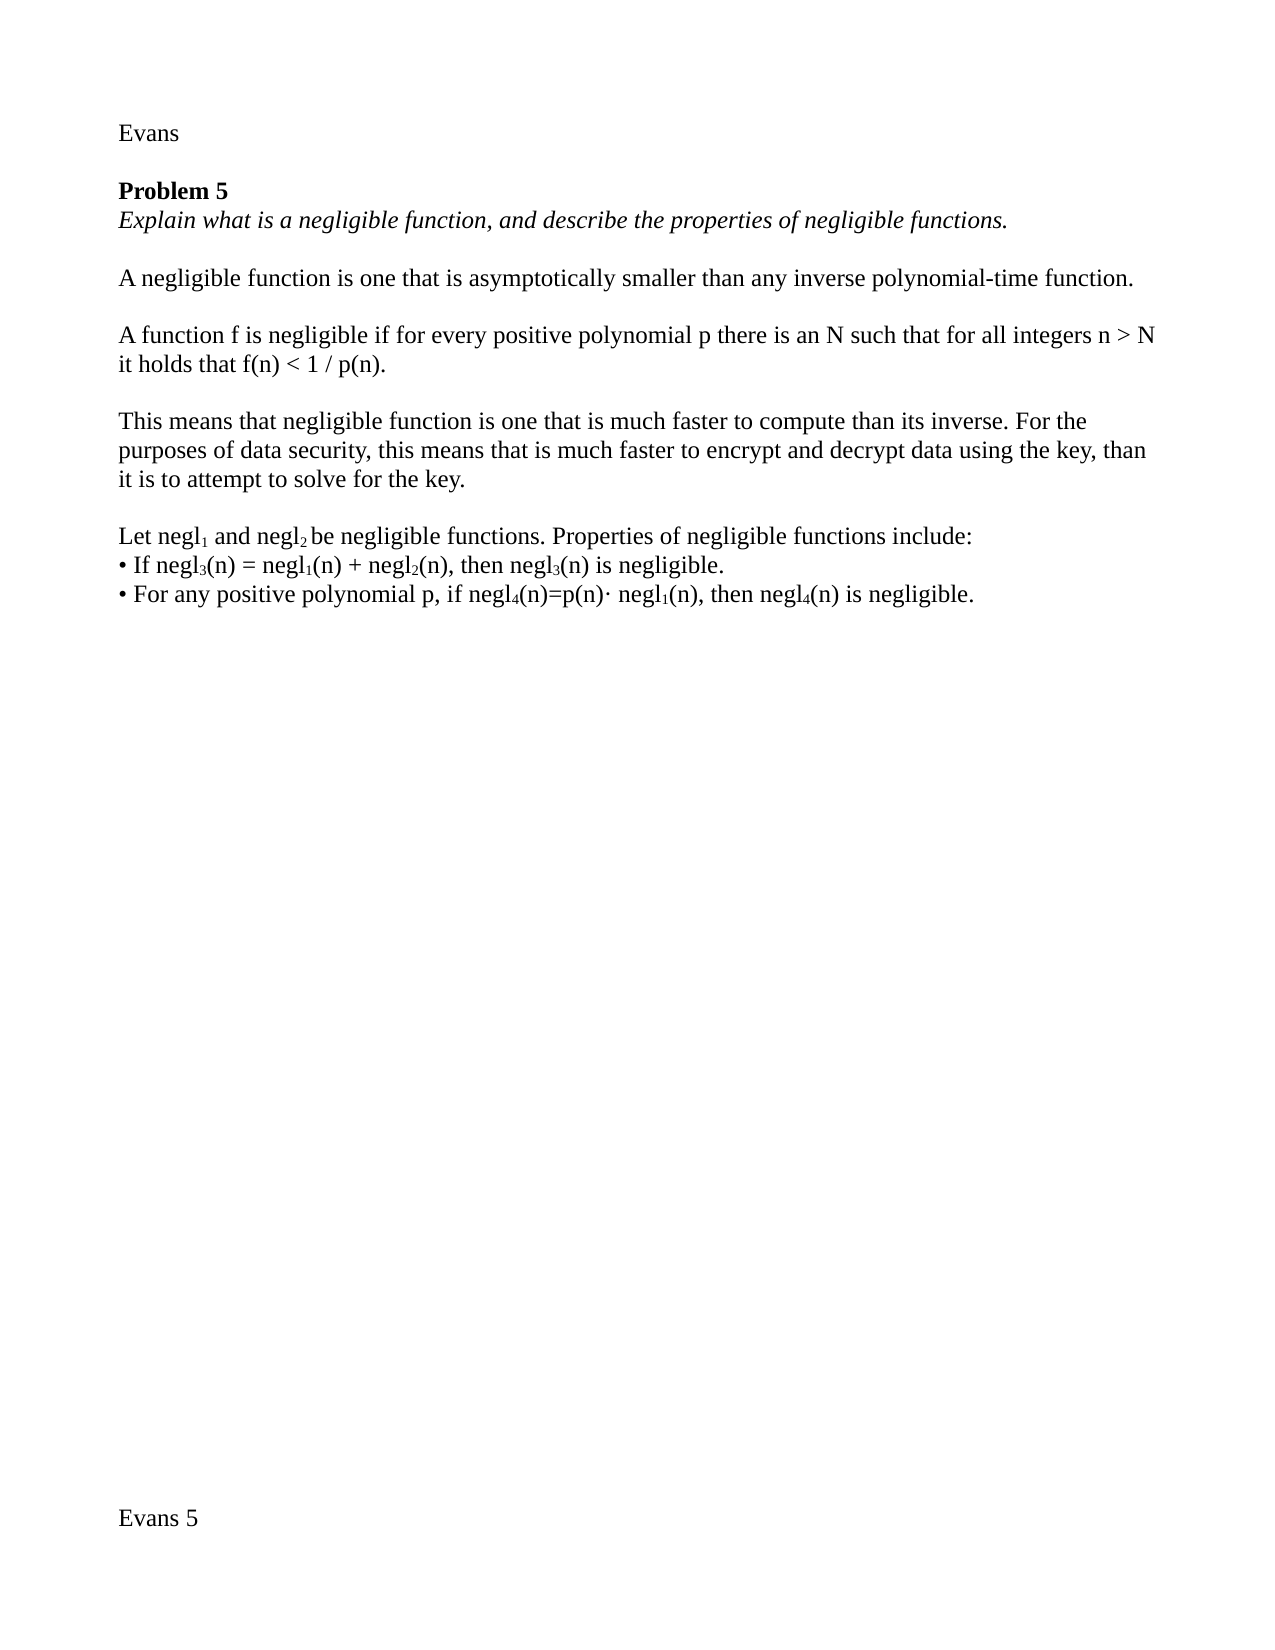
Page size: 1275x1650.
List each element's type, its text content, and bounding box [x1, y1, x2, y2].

text This means that negligible function is one that is much faster to compute than its inverse. For the purposes of data security, this means that is much faster to encrypt and decrypt data using the key, than it is to attempt to solve for the key. [118, 406, 1157, 493]
text • For any positive polynomial p, if negl4(n)=p(n)· negl1(n), then negl4(n) is negligible. [118, 579, 1157, 608]
text Let negl1 and negl2 be negligible functions. Properties of negligible functions include: [118, 521, 1157, 550]
text A negligible function is one that is asymptotically smaller than any inverse polynomial-time function. [118, 263, 1157, 291]
text Explain what is a negligible function, and describe the properties of negligible functions. [118, 205, 1157, 234]
text A function f is negligible if for every positive polynomial p there is an N such that for all integers n > N it holds that f(n) < 1 / p(n). [118, 320, 1157, 378]
text Problem 5 [118, 176, 1157, 205]
text • If negl3(n) = negl1(n) + negl2(n), then negl3(n) is negligible. [118, 550, 1157, 579]
